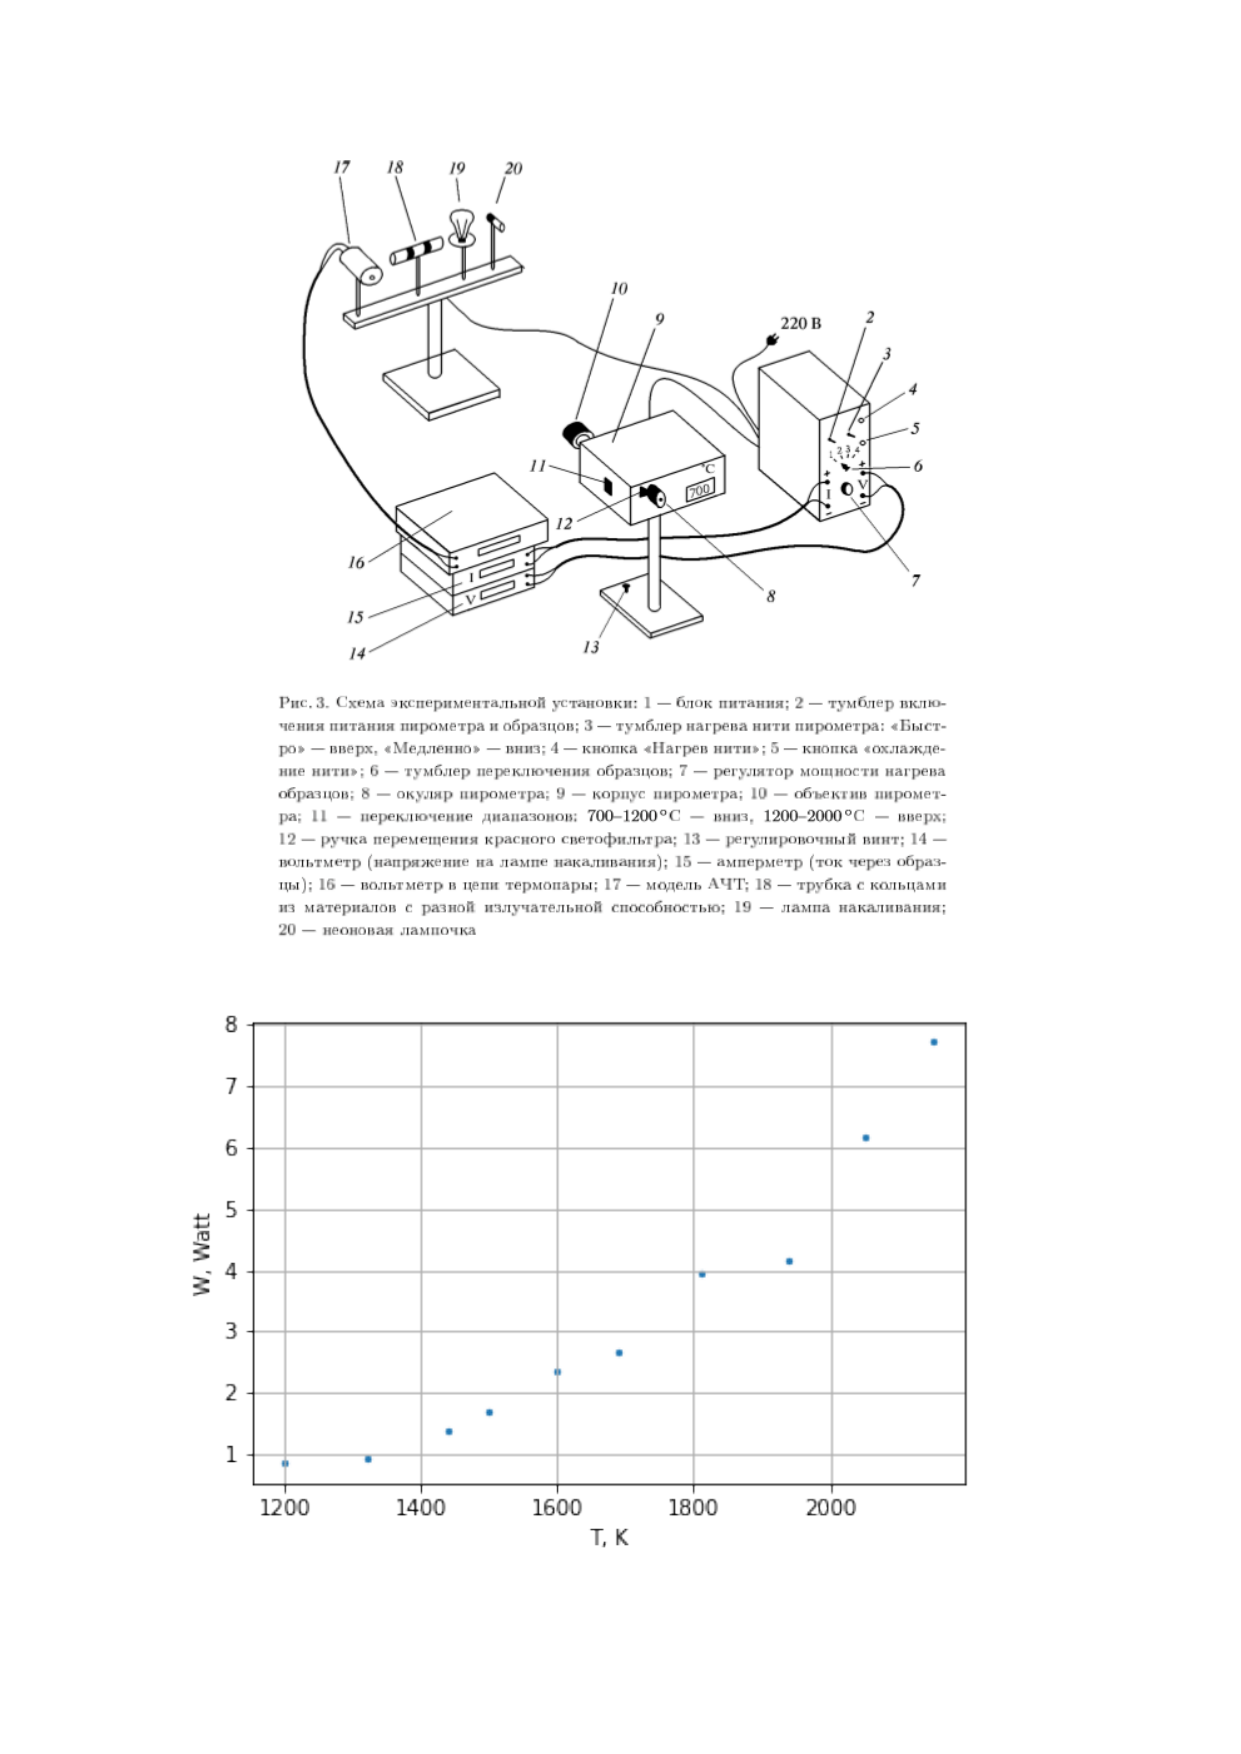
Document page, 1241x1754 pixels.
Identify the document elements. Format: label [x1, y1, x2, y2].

picture [267, 150, 973, 950]
picture [172, 985, 1005, 1561]
